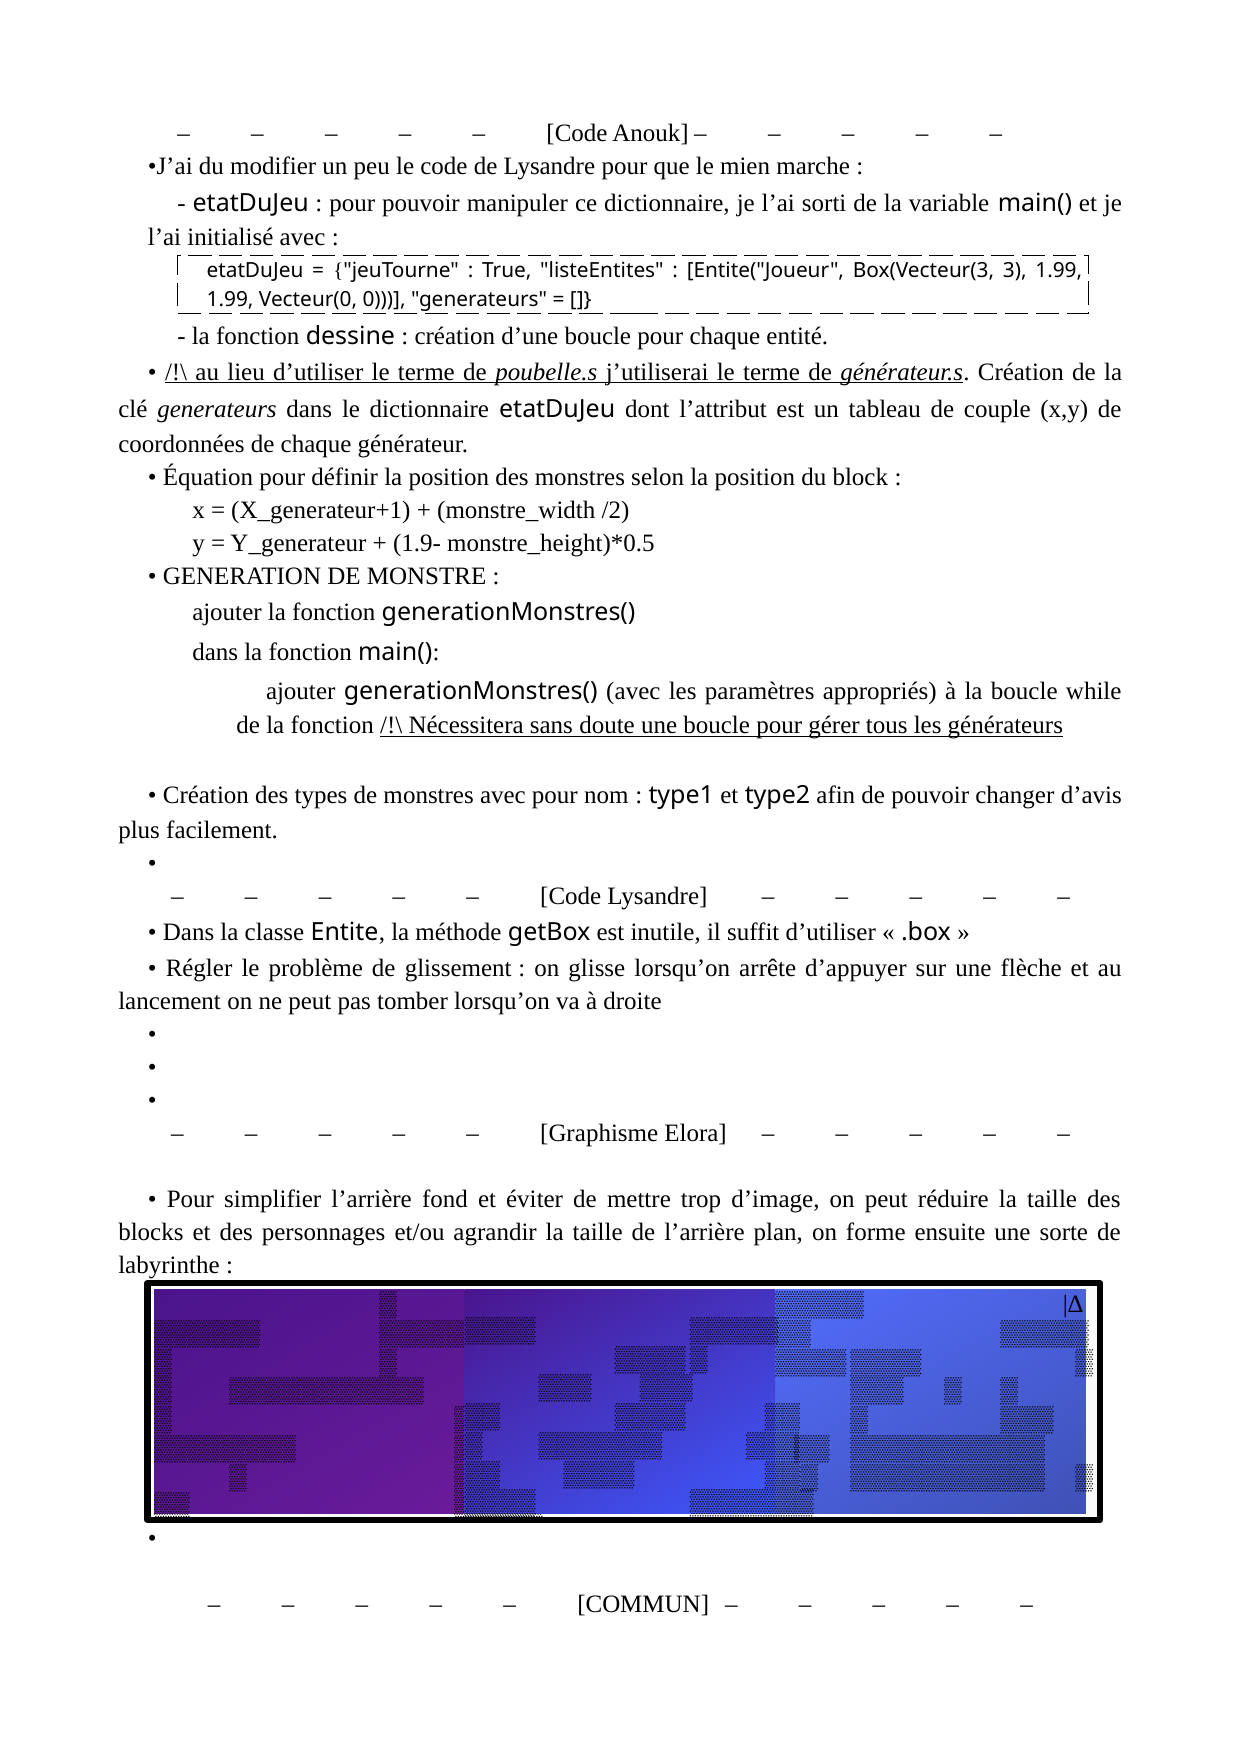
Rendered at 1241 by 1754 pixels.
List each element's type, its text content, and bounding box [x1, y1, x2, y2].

text • [118, 1523, 1122, 1552]
text • [118, 1085, 1122, 1114]
text •J’ai du modifier un peu le code de Lysandre pour que le mien marche : [118, 151, 1122, 180]
text x = (X_generateur+1) + (monstre_width /2) [118, 495, 1122, 524]
text • [118, 848, 1122, 877]
text • Dans la classe Entite, la méthode getBox est inutile, il suffit d’utiliser « .box » [118, 914, 1122, 948]
text • GENERATION DE MONSTRE : [118, 561, 1122, 590]
text ajouter la fonction generationMonstres() [118, 594, 1122, 628]
text • [118, 1019, 1122, 1048]
text - la fonction dessine : création d’une boucle pour chaque entité. [148, 317, 1122, 352]
text • Régler le problème de glissement : on glisse lorsqu’on arrête d’appuyer sur une flèche et au lancement on ne peut pas tomber lorsqu’on va à droite [118, 953, 1122, 1015]
text • /!\ au lieu d’utiliser le terme de poubelle.s j’utiliserai le terme de générateur.s. Création de la clé generateurs dans le dictionnaire etatDuJeu dont l’attribut est un tableau de couple (x,y) de coordonnées de chaque générateur. [118, 357, 1122, 458]
text • Pour simplifier l’arrière fond et éviter de mettre trop d’image, on peut réduire la taille des blocks et des personnages et/ou agrandir la taille de l’arrière plan, on forme ensuite une sorte de labyrinthe : [118, 1184, 1122, 1279]
text – – – – – [COMMUN] – – – – – [118, 1589, 1122, 1618]
text • Création des types de monstres avec pour nom : type1 et type2 afin de pouvoir changer d’avis plus facilement. [118, 777, 1122, 844]
text • Équation pour définir la position des monstres selon la position du block : [118, 462, 1122, 491]
text – – – – – [Code Lysandre] – – – – – [118, 881, 1122, 910]
text • [118, 1052, 1122, 1081]
text y = Y_generateur + (1.9- monstre_height)*0.5 [118, 528, 1122, 557]
text - etatDuJeu : pour pouvoir manipuler ce dictionnaire, je l’ai sorti de la variable main() et je l’ai initialisé avec : [148, 184, 1122, 251]
text dans la fonction main(): [118, 633, 1122, 667]
text – – – – – [Graphisme Elora] – – – – – [118, 1118, 1122, 1147]
text ajouter generationMonstres() (avec les paramètres appropriés) à la boucle while de la fonction /!\ Nécessitera sans doute une boucle pour gérer tous les générateurs [236, 672, 1122, 739]
text – – – – – [Code Anouk] – – – – – [118, 118, 1122, 147]
